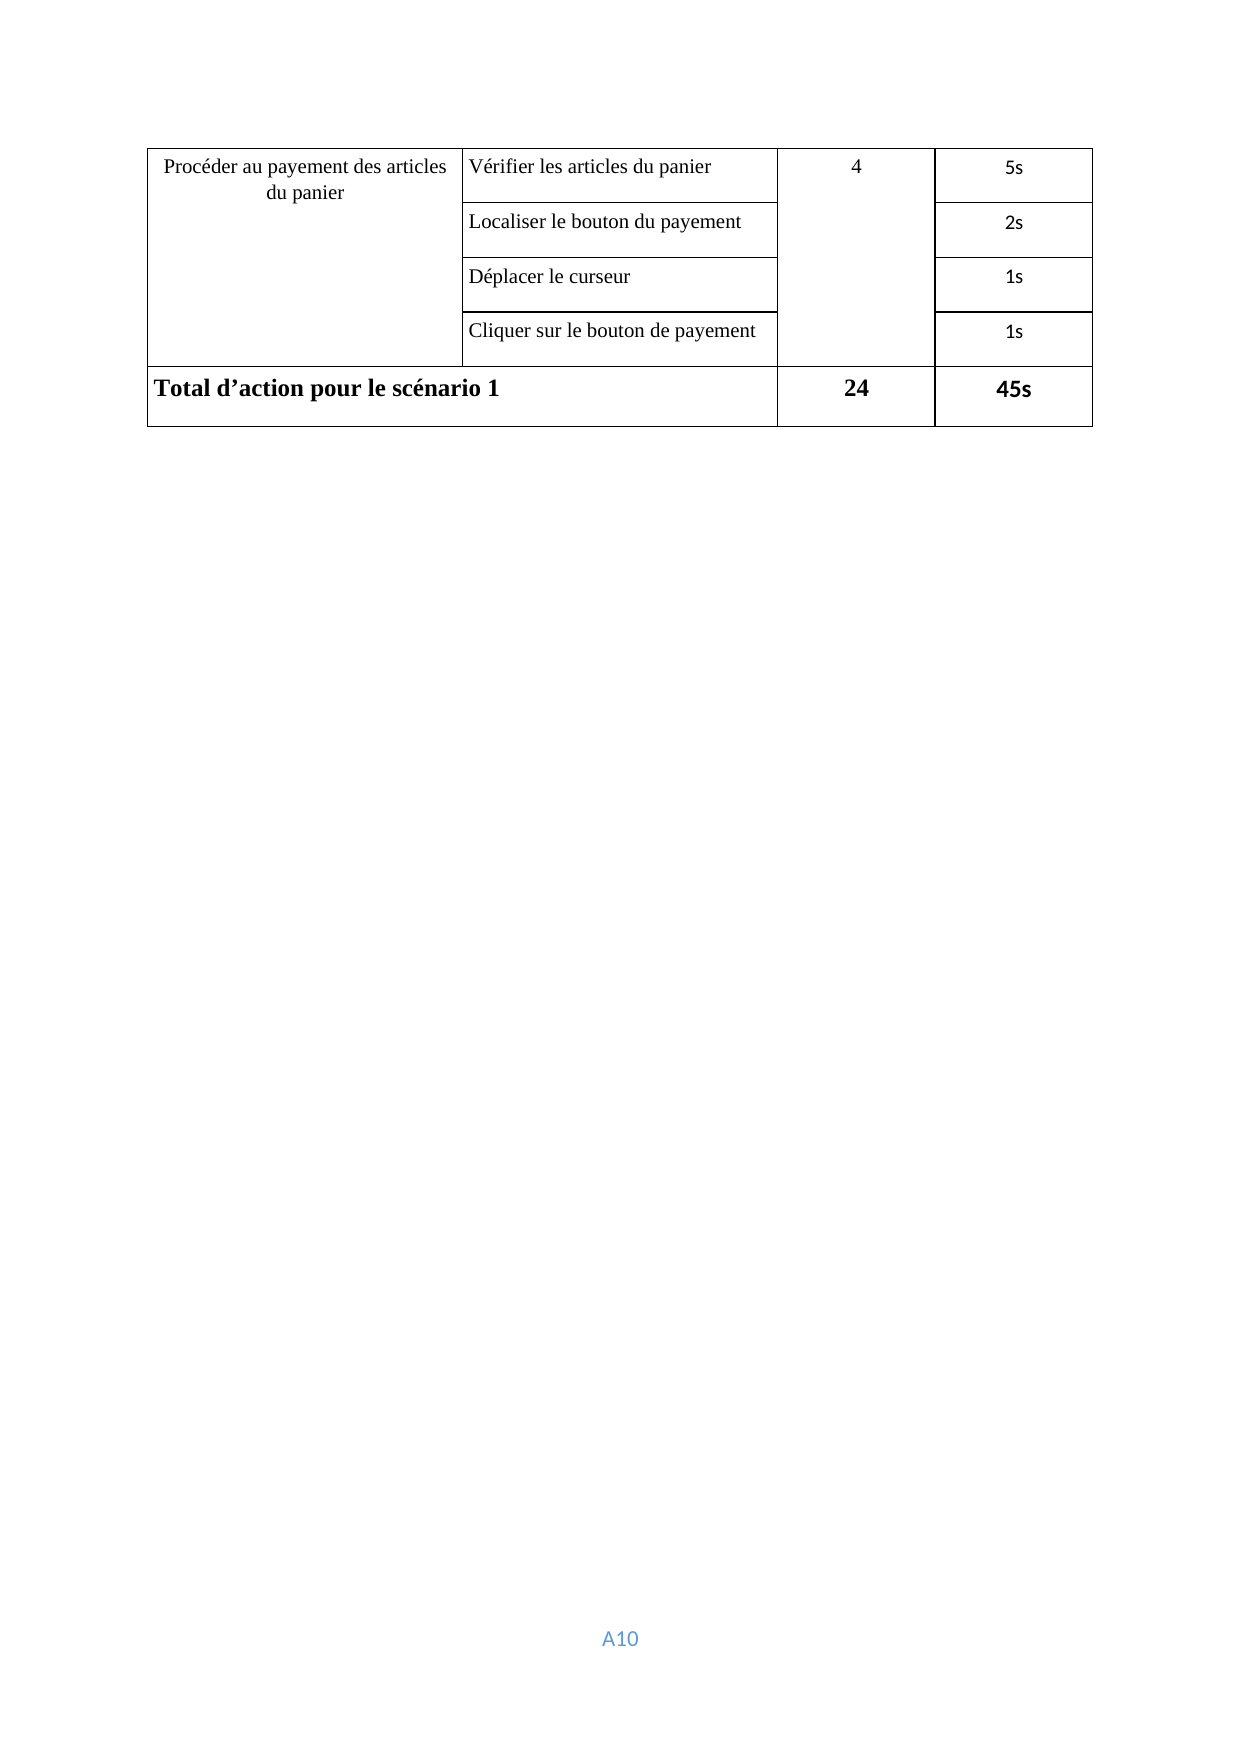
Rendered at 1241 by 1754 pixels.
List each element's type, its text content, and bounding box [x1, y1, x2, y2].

table_cell 1s [936, 258, 1092, 311]
table_cell 4 [778, 149, 934, 366]
table_cell Vérifier les articles du panier [463, 149, 777, 202]
table_cell Total d’action pour le scénario 1 [148, 367, 777, 426]
table_cell 24 [778, 367, 934, 426]
table_cell Cliquer sur le bouton de payement [463, 313, 777, 366]
table_cell Déplacer le curseur [463, 258, 777, 311]
table_cell 45s [936, 367, 1092, 426]
table_cell 1s [936, 313, 1092, 366]
table_cell Localiser le bouton du payement [463, 203, 777, 257]
table_cell 2s [936, 203, 1092, 257]
table_cell Procéder au payement des articles du panier [148, 149, 462, 366]
table_cell 5s [936, 149, 1092, 202]
